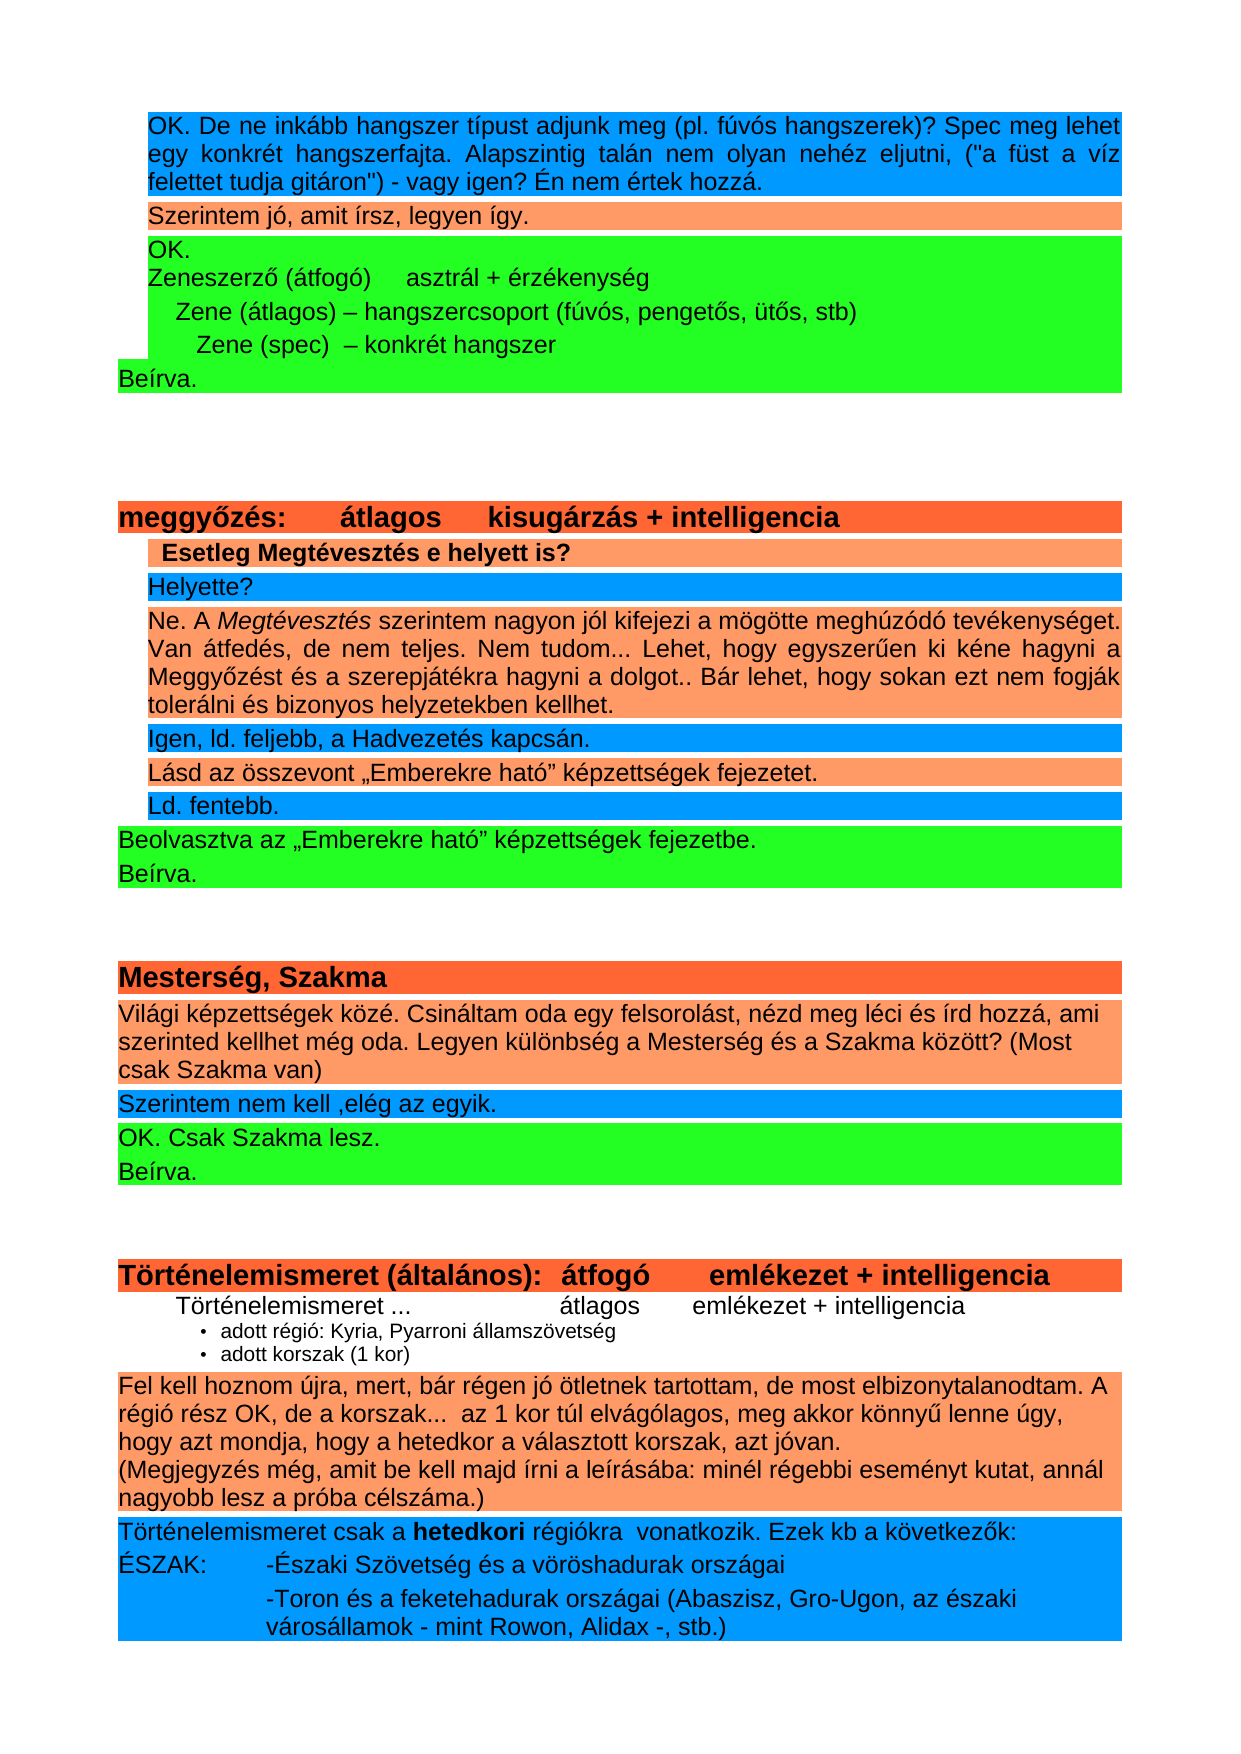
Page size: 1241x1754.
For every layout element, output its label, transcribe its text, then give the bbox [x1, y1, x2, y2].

text Történelemismeret csak a hetedkori régiókra vonatkozik. Ezek kb a következők: [118, 1517, 1122, 1545]
text Ld. fentebb. [148, 792, 1122, 820]
text Beírva. [118, 860, 1122, 888]
text ÉSZAK: -Északi Szövetség és a vöröshadurak országai [118, 1551, 1122, 1579]
text Beírva. [118, 365, 1122, 393]
text Mesterség, Szakma [118, 961, 1122, 994]
text Világi képzettségek közé. Csináltam oda egy felsorolást, nézd meg léci és írd hozzá, ami szerinted kellhet még oda. Legyen különbség a Mesterség és a Szakma között? (Most csak Szakma van) [118, 1000, 1122, 1084]
text Fel kell hoznom újra, mert, bár régen jó ötletnek tartottam, de most elbizonytalanodtam. A régió rész OK, de a korszak... az 1 kor túl elvágólagos, meg akkor könnyű lenne úgy, hogy azt mondja, hogy a hetedkor a választott korszak, azt jóvan. (Megjegyzés még, amit be kell majd írni a leírásába: minél régebbi eseményt kutat, annál nagyobb lesz a próba célszáma.) [118, 1372, 1122, 1511]
text Helyette? [148, 573, 1122, 601]
text Zene (átlagos) – hangszercsoport (fúvós, pengetős, ütős, stb) [148, 297, 1122, 325]
text Igen, ld. feljebb, a Hadvezetés kapcsán. [148, 724, 1122, 752]
text meggyőzés: átlagos kisugárzás + intelligencia [118, 501, 1122, 533]
list adott régió: Kyria, Pyarroni államszövetség [200, 1319, 1122, 1343]
text -Toron és a feketehadurak országai (Abaszisz, Gro-Ugon, az északi városállamok - mint Rowon, Alidax -, stb.) [118, 1585, 1122, 1641]
text Esetleg Megtévesztés e helyett is? [148, 539, 1122, 567]
text Történelemismeret (általános): átfogó emlékezet + intelligencia [118, 1259, 1122, 1292]
text Ne. A Megtévesztés szerintem nagyon jól kifejezi a mögötte meghúzódó tevékenységet. Van átfedés, de nem teljes. Nem tudom... Lehet, hogy egyszerűen ki kéne hagyni a Meggyőzést és a szerepjátékra hagyni a dolgot.. Bár lehet, hogy sokan ezt nem fogják tolerálni és bizonyos helyzetekben kellhet. [148, 607, 1122, 718]
text Szerintem jó, amit írsz, legyen így. [148, 202, 1122, 230]
text Beolvasztva az „Emberekre ható” képzettségek fejezetbe. [118, 826, 1122, 854]
text Beírva. [118, 1157, 1122, 1185]
text Lásd az összevont „Emberekre ható” képzettségek fejezetet. [148, 758, 1122, 786]
list adott korszak (1 kor) [200, 1343, 1122, 1366]
text Szerintem nem kell ,elég az egyik. [118, 1090, 1122, 1118]
text OK. Zeneszerző (átfogó) asztrál + érzékenység [148, 236, 1122, 292]
text OK. Csak Szakma lesz. [118, 1123, 1122, 1151]
text OK. De ne inkább hangszer típust adjunk meg (pl. fúvós hangszerek)? Spec meg lehet egy konkrét hangszerfajta. Alapszintig talán nem olyan nehéz eljutni, ("a füst a víz felettet tudja gitáron") - vagy igen? Én nem értek hozzá. [148, 112, 1122, 196]
text Történelemismeret ... átlagos emlékezet + intelligencia [148, 1292, 1122, 1319]
text Zene (spec) – konkrét hangszer [148, 331, 1122, 359]
